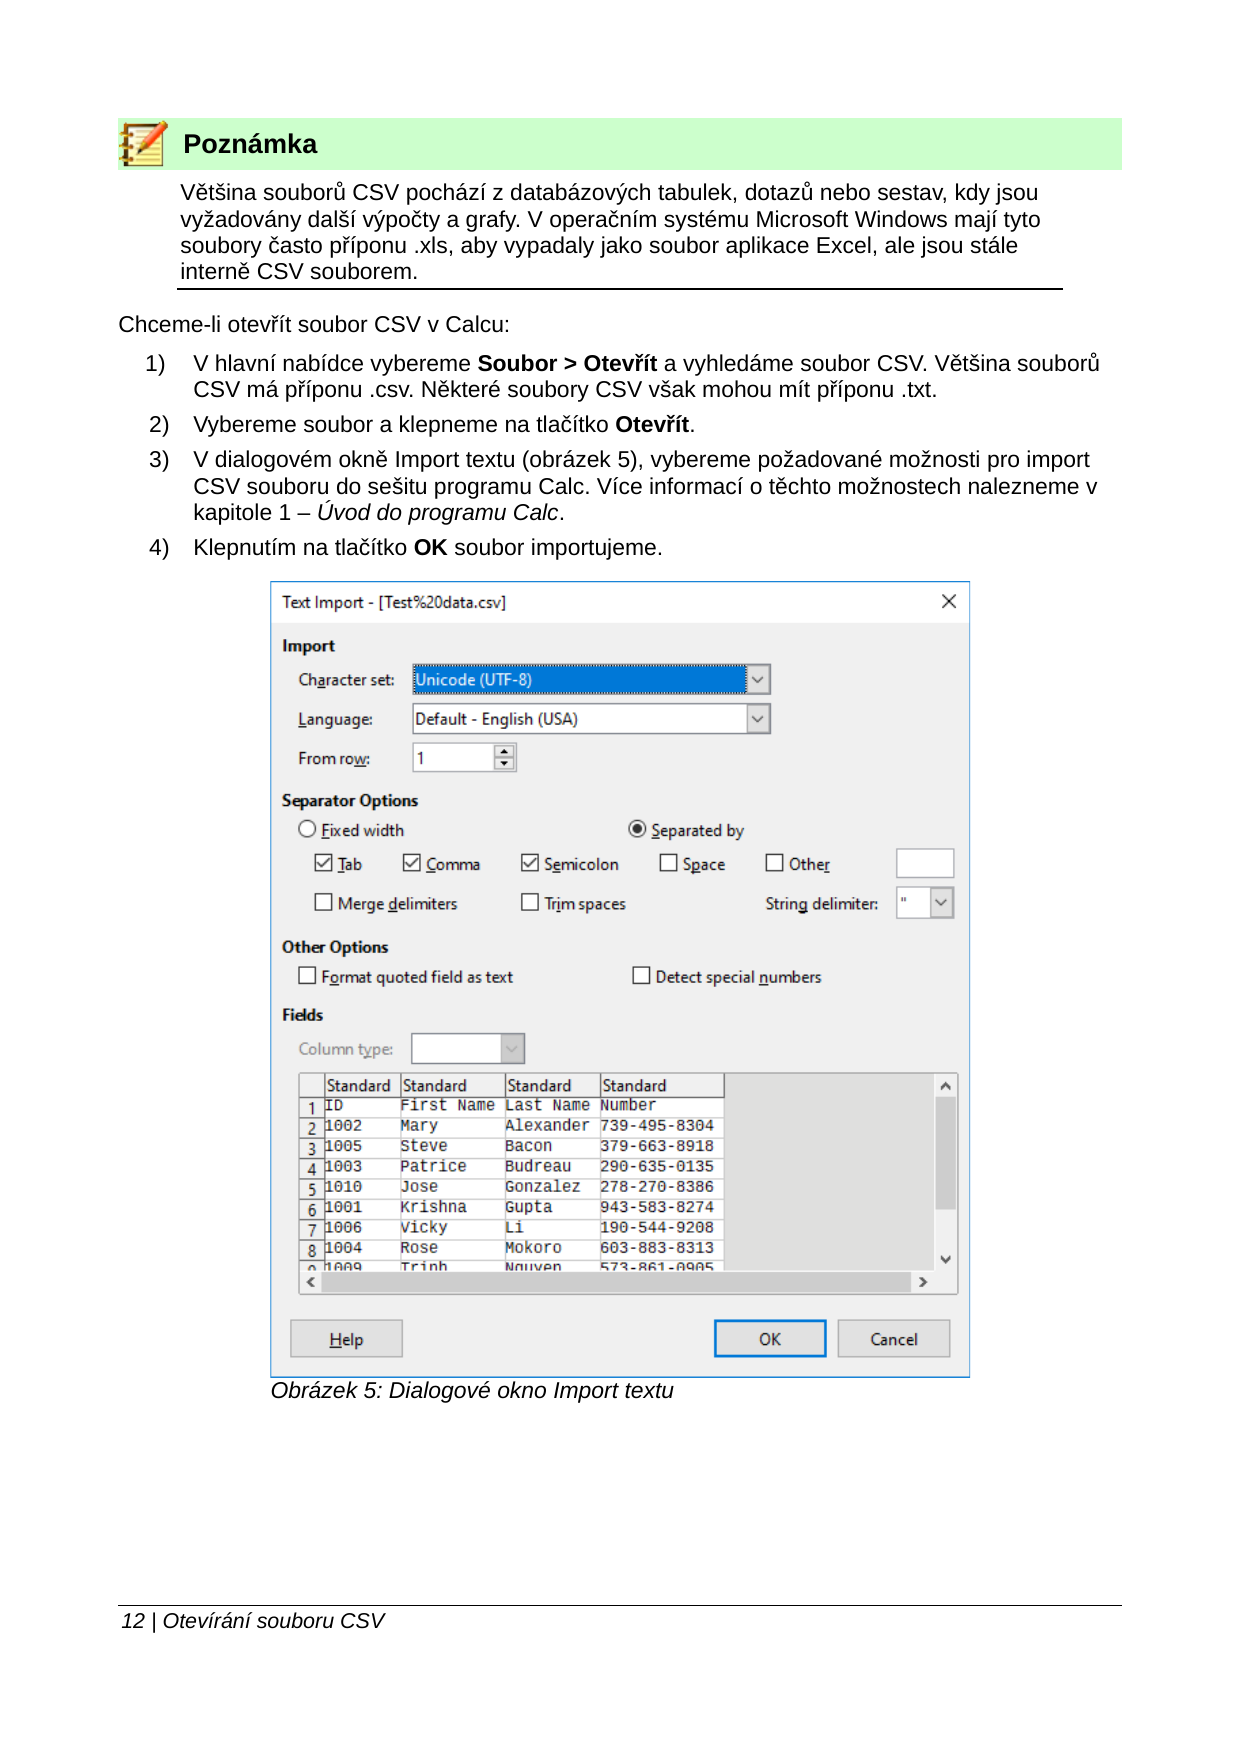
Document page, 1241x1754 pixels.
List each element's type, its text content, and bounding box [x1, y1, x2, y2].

list Klepnutím na tlačítko OK soubor importujeme. [169, 534, 1122, 561]
text Většina souborů CSV pochází z databázových tabulek, dotazů nebo sestav, kdy jsou vyžadovány další výpočty a grafy. V operačním systému Microsoft Windows mají tyto soubory často příponu .xls, aby vypadaly jako soubor aplikace Excel, ale jsou stále interně CSV souborem. [177, 176, 1063, 288]
picture [119, 119, 170, 170]
subtitle Poznámka [118, 118, 1122, 170]
list V hlavní nabídce vybereme Soubor > Otevřít a vyhledáme soubor CSV. Většina souborů CSV má příponu .csv. Některé soubory CSV však mohou mít příponu .txt. [165, 349, 1122, 402]
text Obrázek 5: Dialogové okno Import textu [270, 1378, 970, 1404]
picture [270, 581, 971, 1378]
list Chceme-li otevřít soubor CSV v Calcu: [118, 311, 1122, 337]
list V dialogovém okně Import textu (obrázek 5), vybereme požadované možnosti pro import CSV souboru do sešitu programu Calc. Více informací o těchto možnostech nalezneme v kapitole 1 – Úvod do programu Calc. [169, 446, 1122, 525]
list Vybereme soubor a klepneme na tlačítko Otevřít. [169, 411, 1122, 437]
